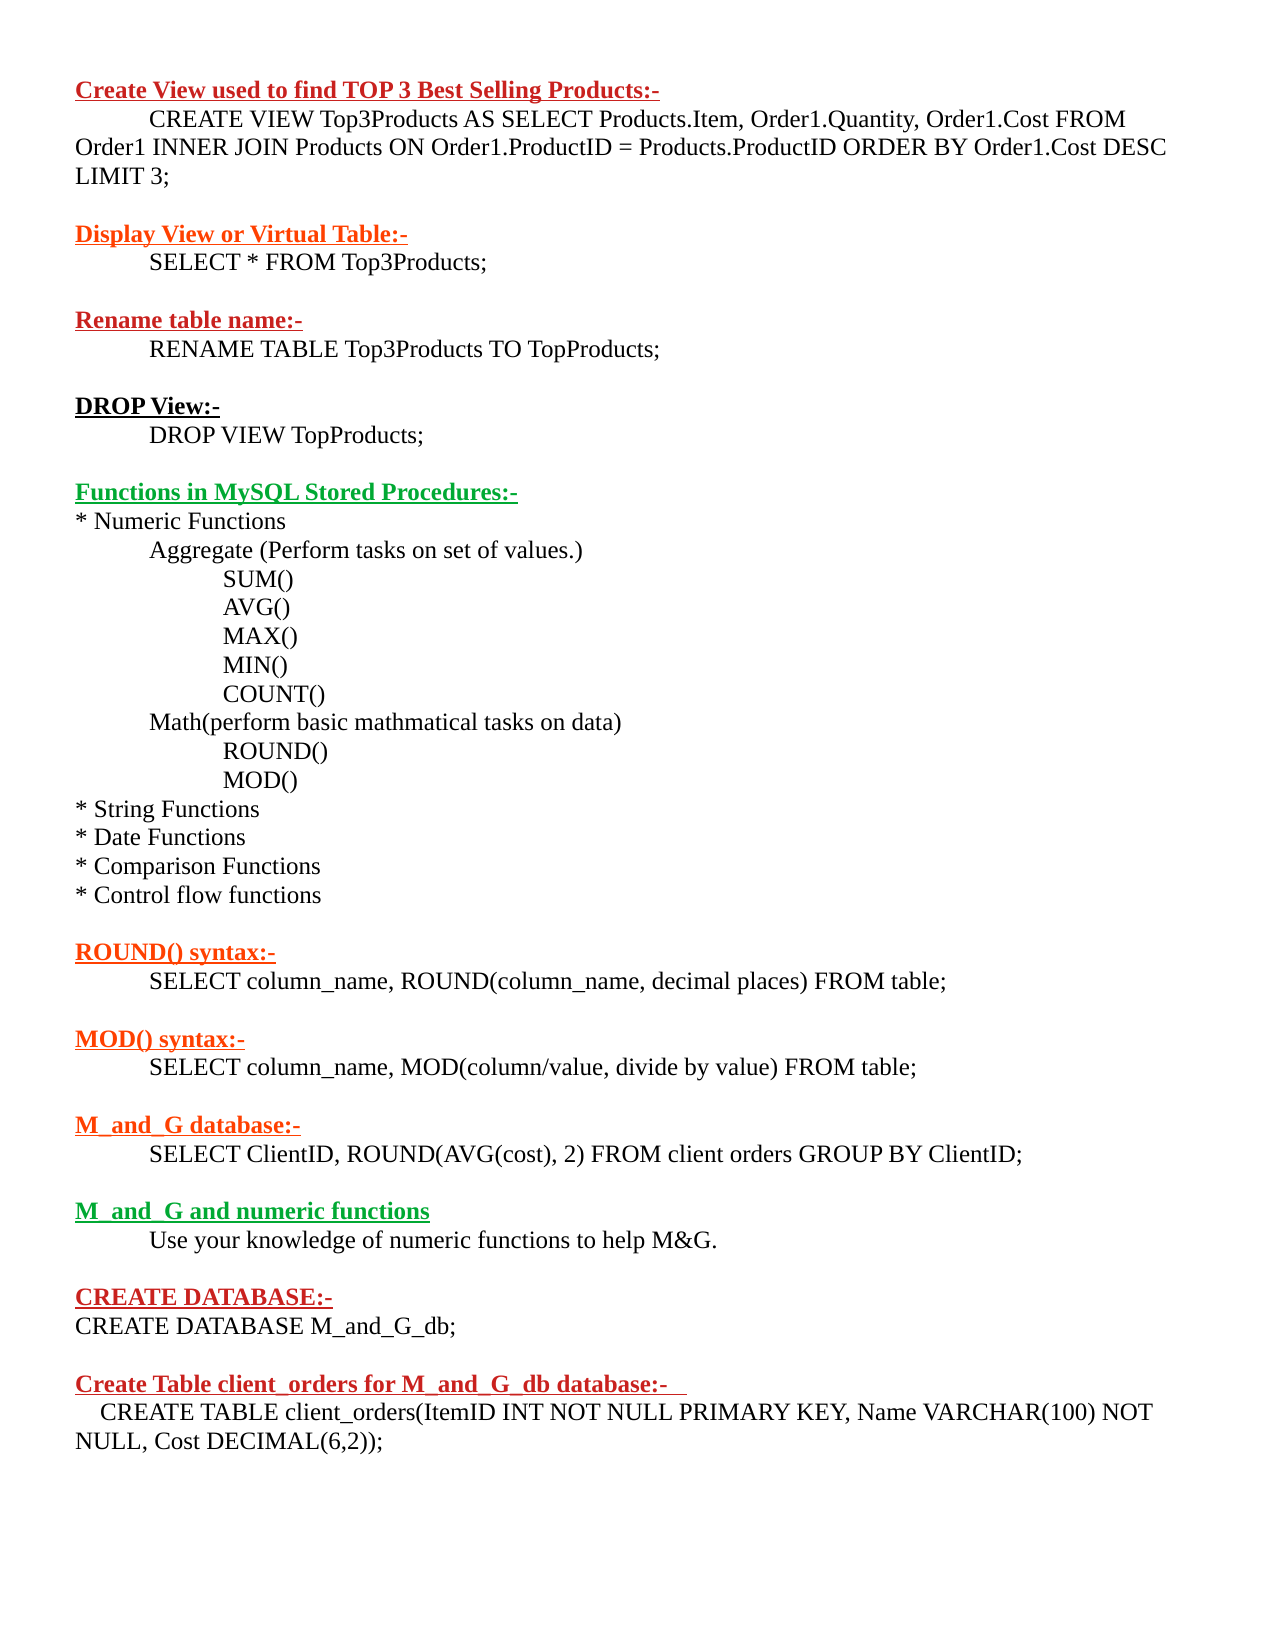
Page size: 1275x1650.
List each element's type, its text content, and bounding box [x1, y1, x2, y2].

text SUM() [75, 564, 1200, 592]
text CREATE TABLE client_orders(ItemID INT NOT NULL PRIMARY KEY, Name VARCHAR(100) NOT NULL, Cost DECIMAL(6,2)); [75, 1397, 1200, 1455]
text AVG() [75, 592, 1200, 621]
text SELECT column_name, ROUND(column_name, decimal places) FROM table; [75, 966, 1200, 995]
text * Date Functions [75, 822, 1200, 851]
text DROP View:- [75, 391, 1200, 420]
text Aggregate (Perform tasks on set of values.) [75, 535, 1200, 564]
text * Control flow functions [75, 880, 1200, 909]
text SELECT column_name, MOD(column/value, divide by value) FROM table; [75, 1052, 1200, 1081]
text Create View used to find TOP 3 Best Selling Products:- [75, 75, 1200, 104]
text CREATE DATABASE M_and_G_db; [75, 1311, 1200, 1340]
text * String Functions [75, 794, 1200, 822]
text MOD() [75, 765, 1200, 794]
text ROUND() [75, 736, 1200, 765]
text * Comparison Functions [75, 851, 1200, 880]
text M_and_G database:- [75, 1110, 1200, 1139]
text Display View or Virtual Table:- [75, 219, 1200, 247]
text Rename table name:- [75, 305, 1200, 334]
text CREATE VIEW Top3Products AS SELECT Products.Item, Order1.Quantity, Order1.Cost FROM Order1 INNER JOIN Products ON Order1.ProductID = Products.ProductID ORDER BY Order1.Cost DESC LIMIT 3; [75, 104, 1200, 190]
text MIN() [75, 650, 1200, 679]
text Use your knowledge of numeric functions to help M&G. [75, 1225, 1200, 1254]
text COUNT() [75, 679, 1200, 707]
text SELECT ClientID, ROUND(AVG(cost), 2) FROM client orders GROUP BY ClientID; [75, 1139, 1200, 1167]
text SELECT * FROM Top3Products; [75, 247, 1200, 276]
text Math(perform basic mathmatical tasks on data) [75, 707, 1200, 736]
text Functions in MySQL Stored Procedures:- [75, 477, 1200, 506]
text CREATE DATABASE:- [75, 1282, 1200, 1311]
text MOD() syntax:- [75, 1024, 1200, 1052]
text Create Table client_orders for M_and_G_db database:- [75, 1369, 1200, 1397]
text * Numeric Functions [75, 506, 1200, 535]
text RENAME TABLE Top3Products TO TopProducts; [75, 334, 1200, 362]
text MAX() [75, 621, 1200, 650]
text ROUND() syntax:- [75, 937, 1200, 966]
text M_and_G and numeric functions [75, 1196, 1200, 1225]
text DROP VIEW TopProducts; [75, 420, 1200, 449]
